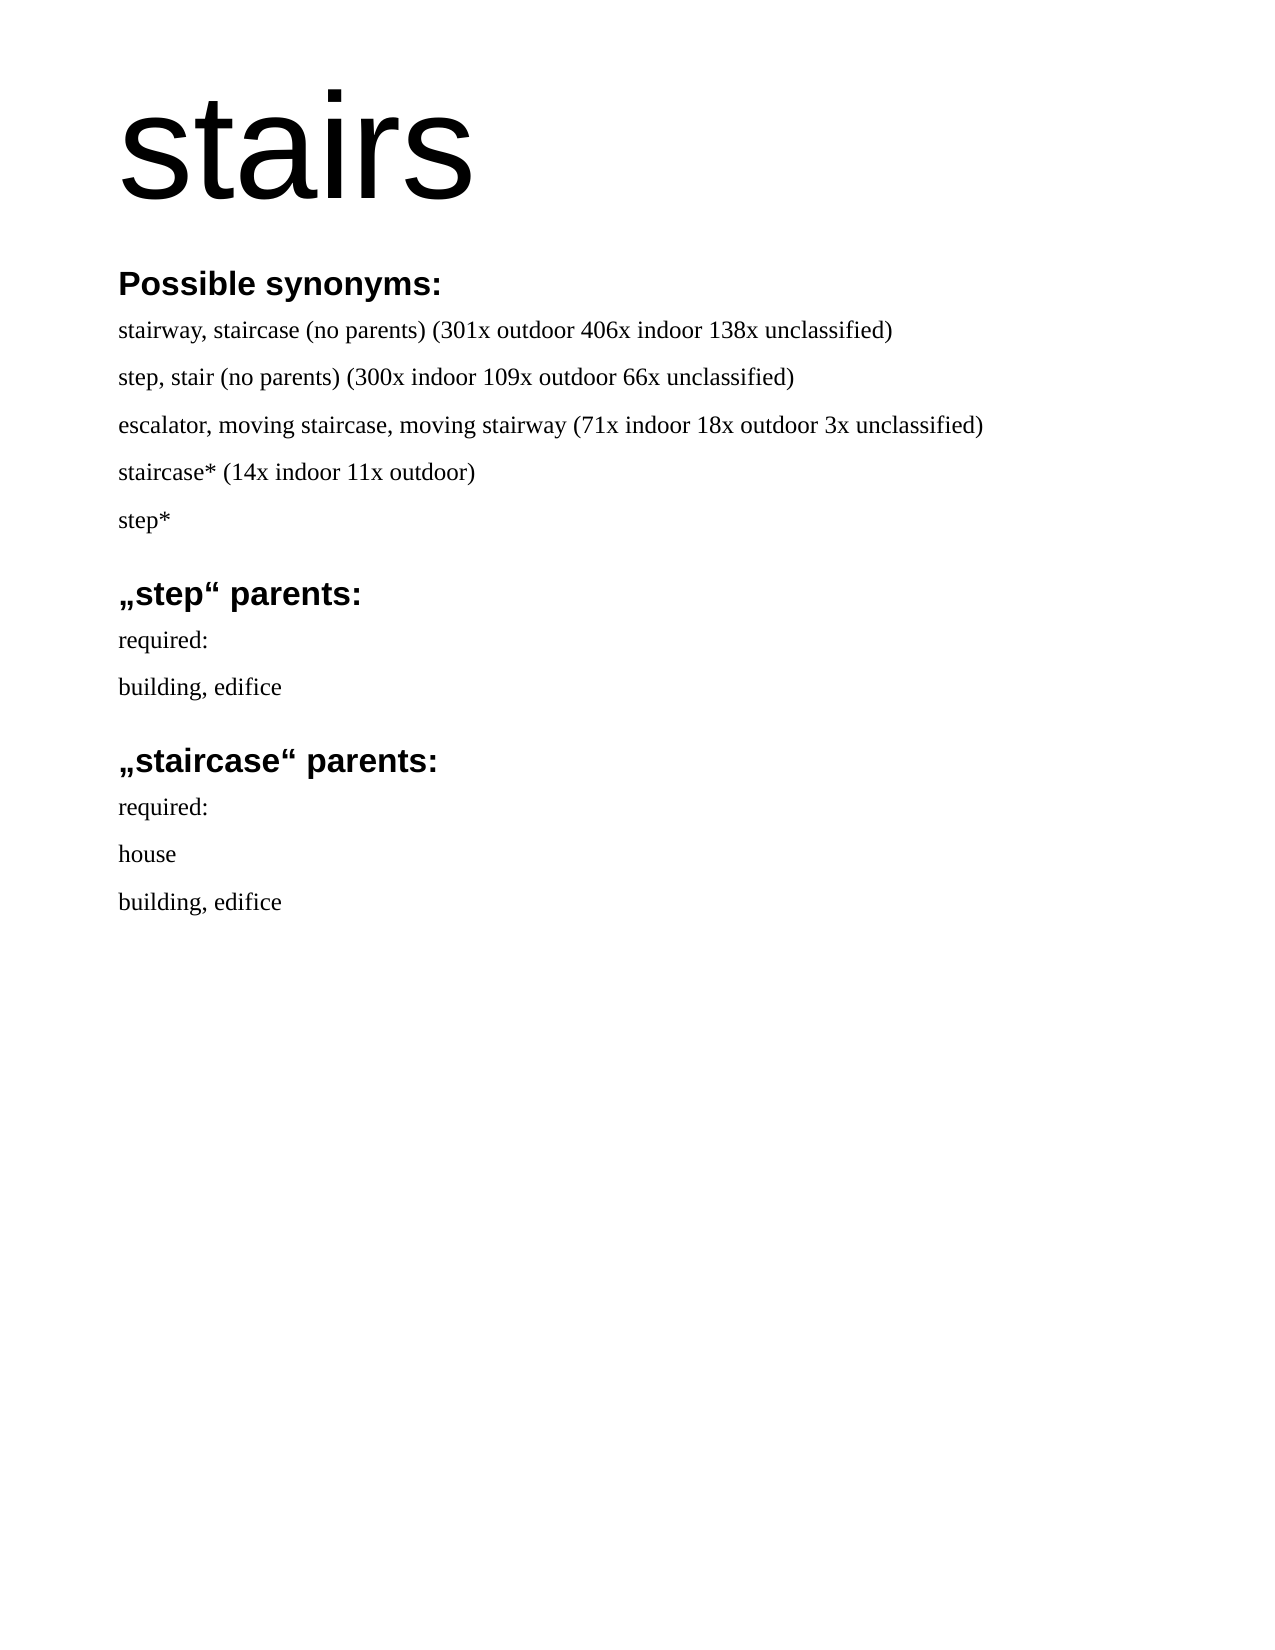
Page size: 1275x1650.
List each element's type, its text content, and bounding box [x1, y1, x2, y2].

text stairway, staircase (no parents) (301x outdoor 406x indoor 138x unclassified) [118, 315, 1157, 343]
text staircase* (14x indoor 11x outdoor) [118, 457, 1157, 486]
text required: [118, 792, 1157, 821]
text house [118, 839, 1157, 868]
text required: [118, 625, 1157, 653]
text step, stair (no parents) (300x indoor 109x outdoor 66x unclassified) [118, 362, 1157, 391]
text escalator, moving staircase, moving stairway (71x indoor 18x outdoor 3x unclassified) [118, 410, 1157, 439]
text building, edifice [118, 672, 1157, 701]
text building, edifice [118, 887, 1157, 916]
text step* [118, 505, 1157, 534]
subtitle stairs [118, 58, 1157, 230]
subtitle „step“ parents: [118, 573, 1157, 612]
subtitle Possible synonyms: [118, 263, 1157, 302]
subtitle „staircase“ parents: [118, 741, 1157, 779]
